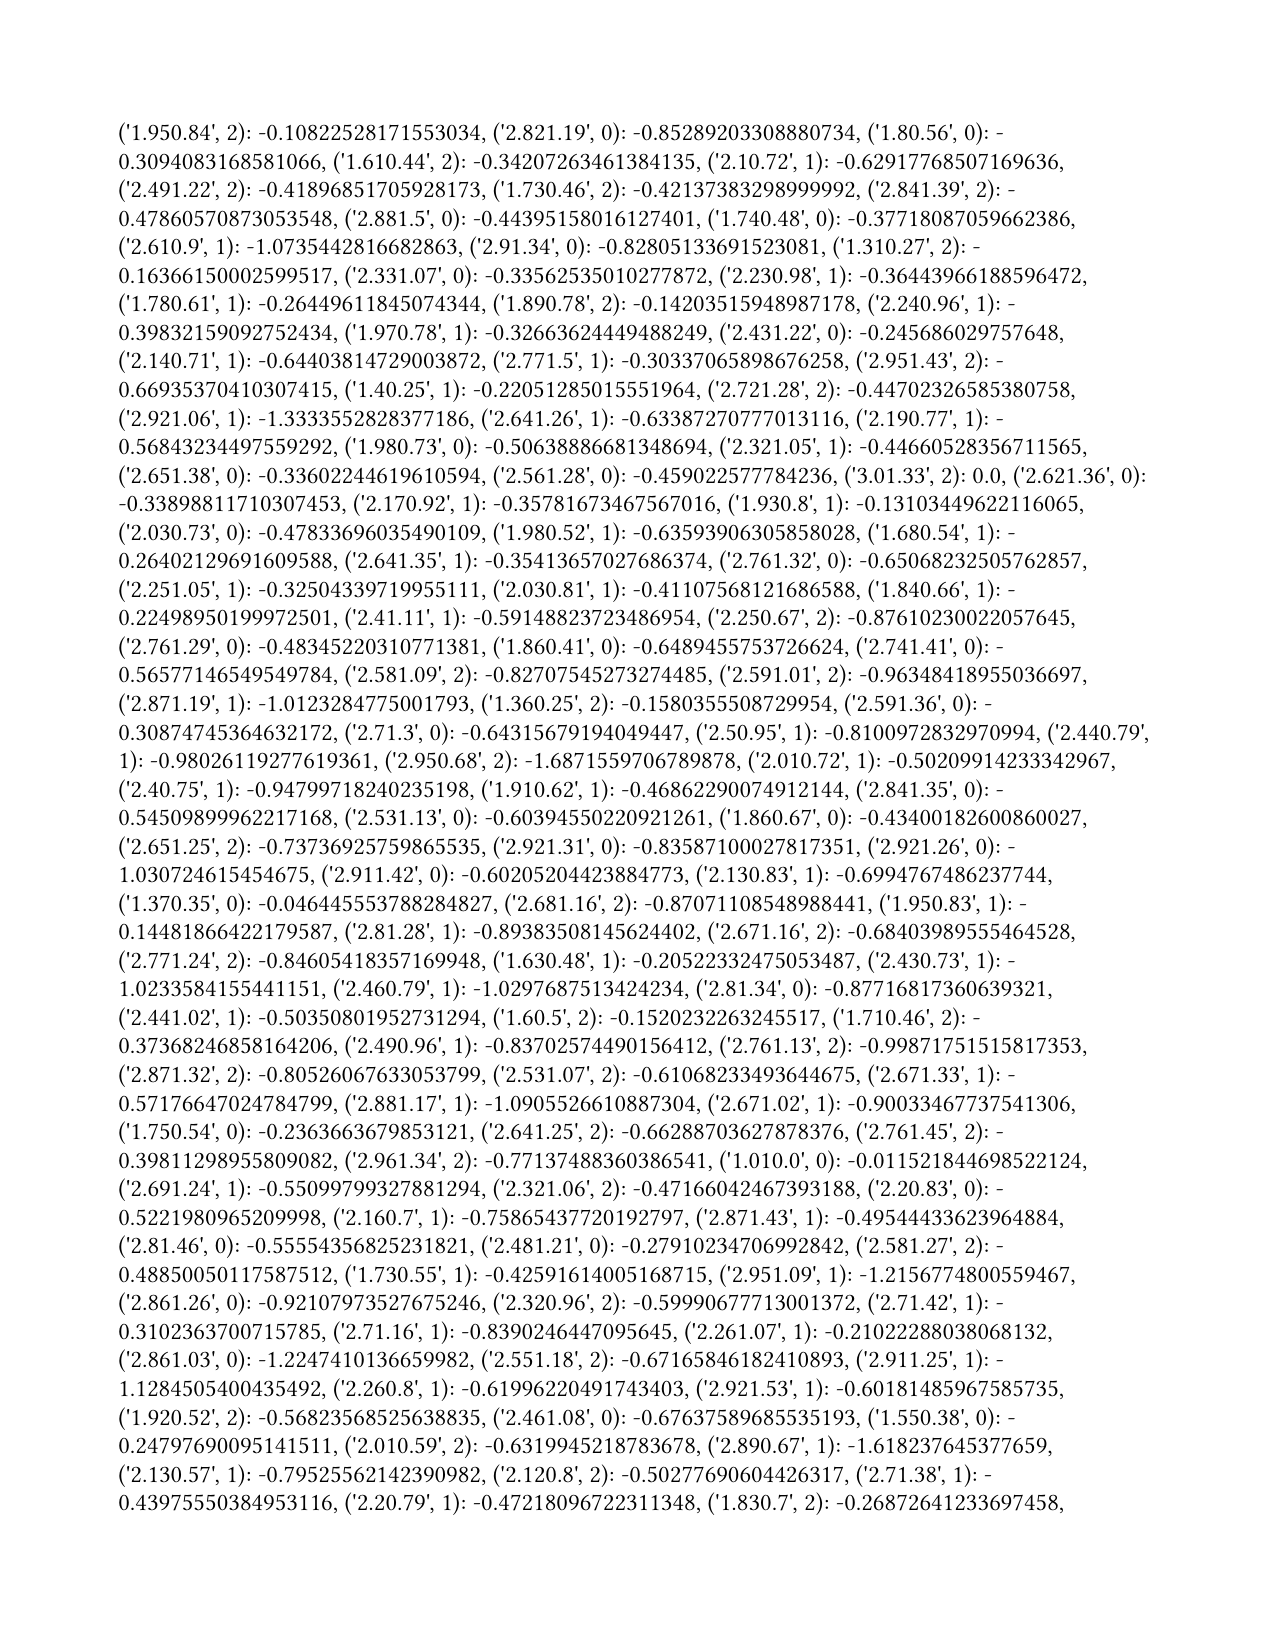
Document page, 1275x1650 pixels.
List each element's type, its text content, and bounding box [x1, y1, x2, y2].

text ('1.950.84', 2): -0.10822528171553034, ('2.821.19', 0): -0.85289203308880734, ('1.80.56', 0): -0.3094083168581066, ('1.610.44', 2): -0.34207263461384135, ('2.10.72', 1): -0.62917768507169636, ('2.491.22', 2): -0.41896851705928173, ('1.730.46', 2): -0.42137383298999992, ('2.841.39', 2): -0.47860570873053548, ('2.881.5', 0): -0.44395158016127401, ('1.740.48', 0): -0.37718087059662386, ('2.610.9', 1): -1.0735442816682863, ('2.91.34', 0): -0.82805133691523081, ('1.310.27', 2): -0.16366150002599517, ('2.331.07', 0): -0.33562535010277872, ('2.230.98', 1): -0.36443966188596472, ('1.780.61', 1): -0.26449611845074344, ('1.890.78', 2): -0.14203515948987178, ('2.240.96', 1): -0.39832159092752434, ('1.970.78', 1): -0.32663624449488249, ('2.431.22', 0): -0.245686029757648, ('2.140.71', 1): -0.64403814729003872, ('2.771.5', 1): -0.30337065898676258, ('2.951.43', 2): -0.66935370410307415, ('1.40.25', 1): -0.22051285015551964, ('2.721.28', 2): -0.44702326585380758, ('2.921.06', 1): -1.3333552828377186, ('2.641.26', 1): -0.63387270777013116, ('2.190.77', 1): -0.56843234497559292, ('1.980.73', 0): -0.50638886681348694, ('2.321.05', 1): -0.44660528356711565, ('2.651.38', 0): -0.33602244619610594, ('2.561.28', 0): -0.459022577784236, ('3.01.33', 2): 0.0, ('2.621.36', 0): -0.33898811710307453, ('2.170.92', 1): -0.35781673467567016, ('1.930.8', 1): -0.13103449622116065, ('2.030.73', 0): -0.47833696035490109, ('1.980.52', 1): -0.63593906305858028, ('1.680.54', 1): -0.26402129691609588, ('2.641.35', 1): -0.35413657027686374, ('2.761.32', 0): -0.65068232505762857, ('2.251.05', 1): -0.32504339719955111, ('2.030.81', 1): -0.41107568121686588, ('1.840.66', 1): -0.22498950199972501, ('2.41.11', 1): -0.59148823723486954, ('2.250.67', 2): -0.87610230022057645, ('2.761.29', 0): -0.48345220310771381, ('1.860.41', 0): -0.6489455753726624, ('2.741.41', 0): -0.56577146549549784, ('2.581.09', 2): -0.82707545273274485, ('2.591.01', 2): -0.96348418955036697, ('2.871.19', 1): -1.0123284775001793, ('1.360.25', 2): -0.1580355508729954, ('2.591.36', 0): -0.30874745364632172, ('2.71.3', 0): -0.64315679194049447, ('2.50.95', 1): -0.8100972832970994, ('2.440.79', 1): -0.98026119277619361, ('2.950.68', 2): -1.6871559706789878, ('2.010.72', 1): -0.50209914233342967, ('2.40.75', 1): -0.94799718240235198, ('1.910.62', 1): -0.46862290074912144, ('2.841.35', 0): -0.54509899962217168, ('2.531.13', 0): -0.60394550220921261, ('1.860.67', 0): -0.43400182600860027, ('2.651.25', 2): -0.73736925759865535, ('2.921.31', 0): -0.83587100027817351, ('2.921.26', 0): -1.030724615454675, ('2.911.42', 0): -0.60205204423884773, ('2.130.83', 1): -0.6994767486237744, ('1.370.35', 0): -0.046445553788284827, ('2.681.16', 2): -0.87071108548988441, ('1.950.83', 1): -0.14481866422179587, ('2.81.28', 1): -0.89383508145624402, ('2.671.16', 2): -0.68403989555464528, ('2.771.24', 2): -0.84605418357169948, ('1.630.48', 1): -0.20522332475053487, ('2.430.73', 1): -1.0233584155441151, ('2.460.79', 1): -1.0297687513424234, ('2.81.34', 0): -0.87716817360639321, ('2.441.02', 1): -0.50350801952731294, ('1.60.5', 2): -0.1520232263245517, ('1.710.46', 2): -0.37368246858164206, ('2.490.96', 1): -0.83702574490156412, ('2.761.13', 2): -0.99871751515817353, ('2.871.32', 2): -0.80526067633053799, ('2.531.07', 2): -0.61068233493644675, ('2.671.33', 1): -0.57176647024784799, ('2.881.17', 1): -1.0905526610887304, ('2.671.02', 1): -0.90033467737541306, ('1.750.54', 0): -0.2363663679853121, ('2.641.25', 2): -0.66288703627878376, ('2.761.45', 2): -0.39811298955809082, ('2.961.34', 2): -0.77137488360386541, ('1.010.0', 0): -0.011521844698522124, ('2.691.24', 1): -0.55099799327881294, ('2.321.06', 2): -0.47166042467393188, ('2.20.83', 0): -0.5221980965209998, ('2.160.7', 1): -0.75865437720192797, ('2.871.43', 1): -0.49544433623964884, ('2.81.46', 0): -0.55554356825231821, ('2.481.21', 0): -0.27910234706992842, ('2.581.27', 2): -0.48850050117587512, ('1.730.55', 1): -0.42591614005168715, ('2.951.09', 1): -1.2156774800559467, ('2.861.26', 0): -0.92107973527675246, ('2.320.96', 2): -0.59990677713001372, ('2.71.42', 1): -0.3102363700715785, ('2.71.16', 1): -0.8390246447095645, ('2.261.07', 1): -0.21022288038068132, ('2.861.03', 0): -1.2247410136659982, ('2.551.18', 2): -0.67165846182410893, ('2.911.25', 1): -1.1284505400435492, ('2.260.8', 1): -0.61996220491743403, ('2.921.53', 1): -0.60181485967585735, ('1.920.52', 2): -0.56823568525638835, ('2.461.08', 0): -0.67637589685535193, ('1.550.38', 0): -0.24797690095141511, ('2.010.59', 2): -0.6319945218783678, ('2.890.67', 1): -1.618237645377659, ('2.130.57', 1): -0.79525562142390982, ('2.120.8', 2): -0.50277690604426317, ('2.71.38', 1): -0.43975550384953116, ('2.20.79', 1): -0.47218096722311348, ('1.830.7', 2): -0.26872641233697458, [118, 118, 1157, 1517]
